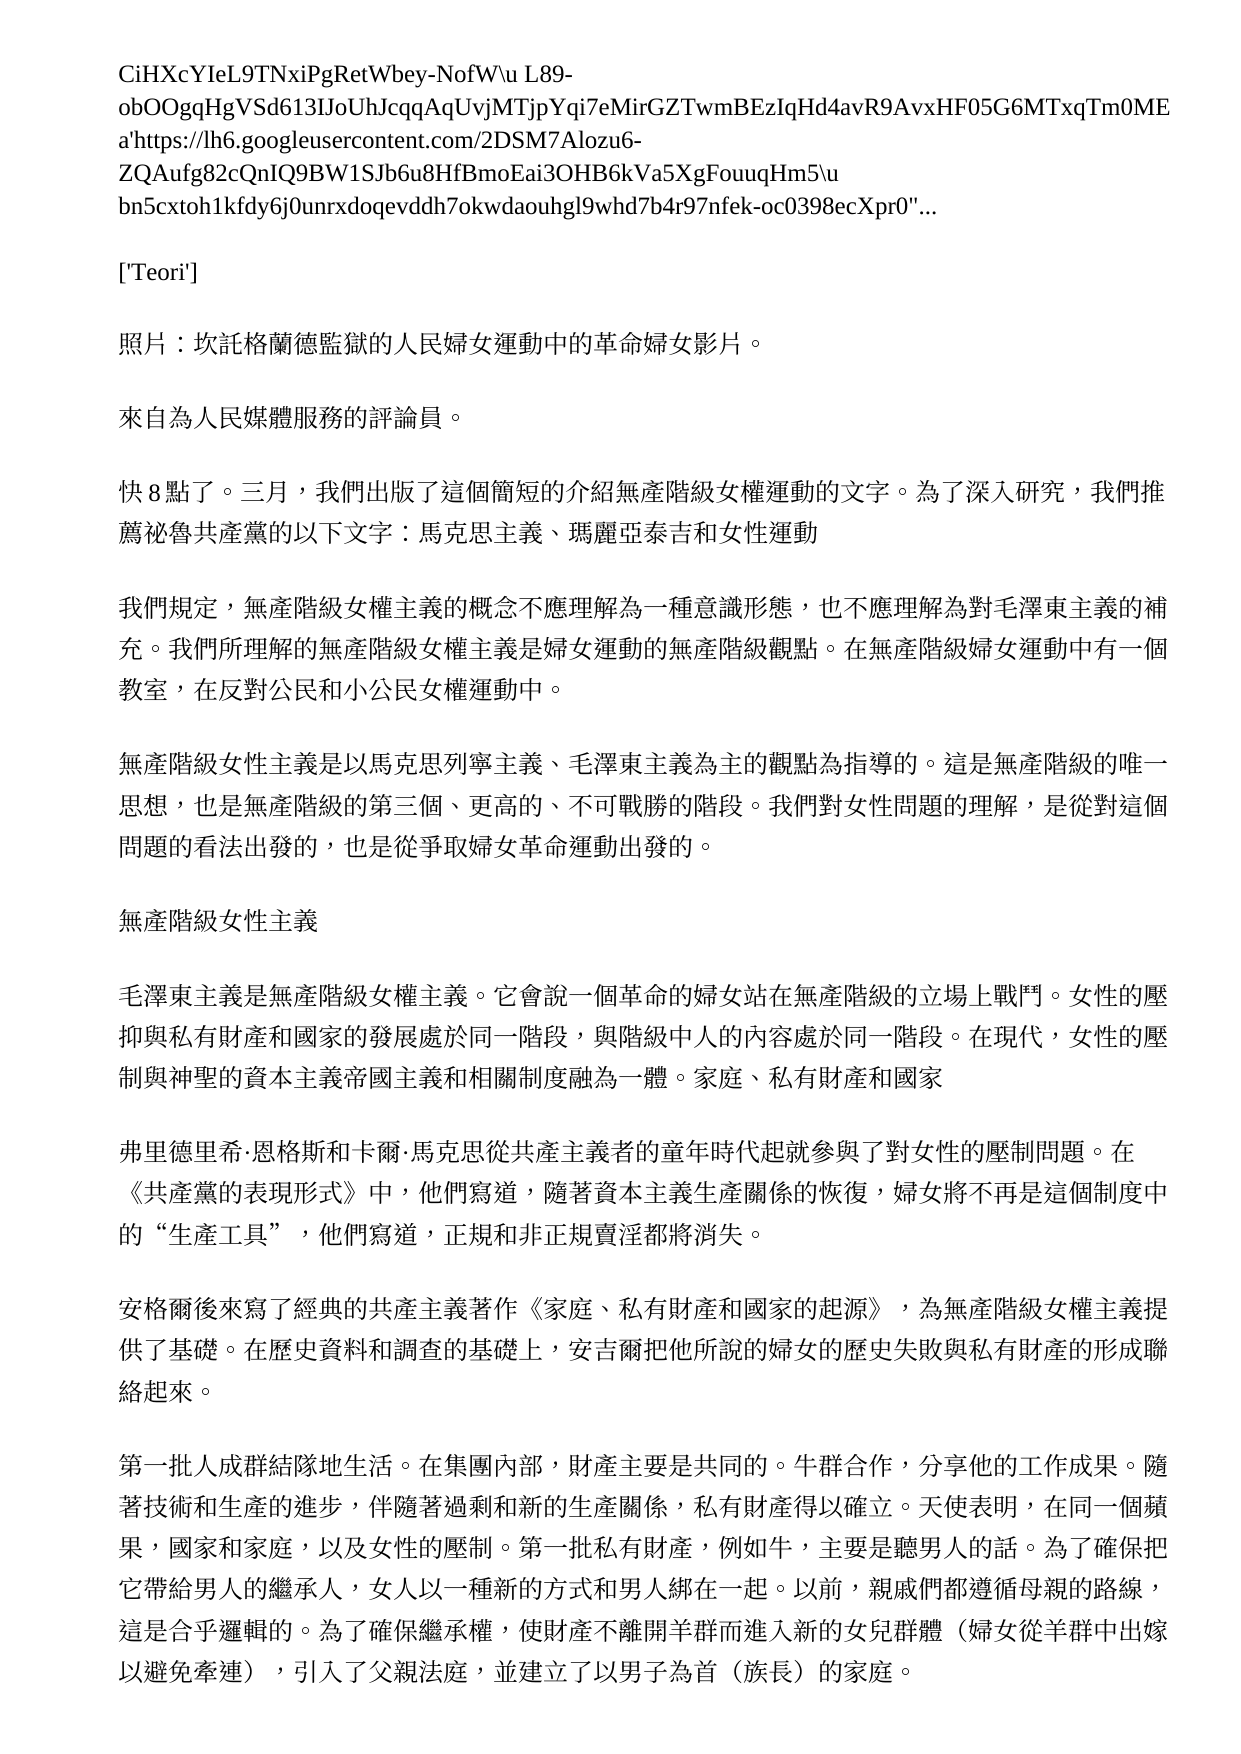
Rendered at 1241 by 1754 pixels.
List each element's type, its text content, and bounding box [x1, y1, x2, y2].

text 2021-03-02T08:52:24+00:00 2021-03-02T08:56:30+00:00 TFM公司 ['https://i2.wp.com/tjen-people.no/wp-content/uploads/2021/03/Canto-Grande.jpg？配合=1160%2C708&ssl=1''https://lh4.googleusercontent.com/K1K6Ja56qll-DpAAtBABqTZnO-2NqkADcNm-mcqcbhmbstuedfsacumr8xlch4hnwe2esvtdp76mwuy662crarbjngzrixwb6wz-WwzU5UQ8ONaeACsYZH\u aq23R9-7hc3u''https://lh4.googleusercontent.com/m2en5Wxh0RLKcYwugLmR\u CiHXcYIeL9TNxiPgRetWbey-NofW\u L89-obOOgqHgVSd613IJoUhJcqqAqUvjMTjpYqi7eMirGZTwmBEzIqHd4avR9AvxHF05G6MTxqTm0MEa'https://lh6.googleusercontent.com/2DSM7Alozu6-ZQAufg82cQnIQ9BW1SJb6u8HfBmoEai3OHB6kVa5XgFouuqHm5\u bn5cxtoh1kfdy6j0unrxdoqevddh7okwdaouhgl9whd7b4r97nfek-oc0398ecXpr0"... ['Teori'] 照片：坎託格蘭德監獄的人民婦女運動中的革命婦女影片。 來自為人民媒體服務的評論員。 快8點了。三月，我們出版了這個簡短的介紹無產階級女權運動的文字。為了深入研究，我們推薦祕魯共產黨的以下文字：馬克思主義、瑪麗亞泰吉和女性運動 我們規定，無產階級女權主義的概念不應理解為一種意識形態，也不應理解為對毛澤東主義的補充。我們所理解的無產階級女權主義是婦女運動的無產階級觀點。在無產階級婦女運動中有一個教室，在反對公民和小公民女權運動中。 無產階級女性主義是以馬克思列寧主義、毛澤東主義為主的觀點為指導的。這是無產階級的唯一思想，也是無產階級的第三個、更高的、不可戰勝的階段。我們對女性問題的理解，是從對這個問題的看法出發的，也是從爭取婦女革命運動出發的。 無產階級女性主義 毛澤東主義是無產階級女權主義。它會說一個革命的婦女站在無產階級的立場上戰鬥。女性的壓抑與私有財產和國家的發展處於同一階段，與階級中人的內容處於同一階段。在現代，女性的壓制與神聖的資本主義帝國主義和相關制度融為一體。家庭、私有財產和國家 弗里德里希·恩格斯和卡爾·馬克思從共產主義者的童年時代起就參與了對女性的壓制問題。在《共產黨的表現形式》中，他們寫道，隨著資本主義生產關係的恢復，婦女將不再是這個制度中的“生產工具”，他們寫道，正規和非正規賣淫都將消失。 安格爾後來寫了經典的共產主義著作《家庭、私有財產和國家的起源》，為無產階級女權主義提供了基礎。在歷史資料和調查的基礎上，安吉爾把他所說的婦女的歷史失敗與私有財產的形成聯絡起來。 第一批人成群結隊地生活。在集團內部，財產主要是共同的。牛群合作，分享他的工作成果。隨著技術和生產的進步，伴隨著過剩和新的生產關係，私有財產得以確立。天使表明，在同一個蘋果，國家和家庭，以及女性的壓制。第一批私有財產，例如牛，主要是聽男人的話。為了確保把它帶給男人的繼承人，女人以一種新的方式和男人綁在一起。以前，親戚們都遵循母親的路線，這是合乎邏輯的。為了確保繼承權，使財產不離開羊群而進入新的女兒群體（婦女從羊群中出嫁以避免牽連），引入了父親法庭，並建立了以男子為首（族長）的家庭。 此後，父權制在不同的社會、文化和不同的經濟制度中發展變化。在每一個階級中，族長的核心已經過去，男子仍然是家庭、經濟和政治的首腦。帝國主義、父權制和對婦女的暴力 在《皇帝的蘋果》中，我們清楚地看到了無產階級和貧窮的農業國家的婦女們是如何舉行巨大的葬禮的。在第三世界，貧窮的婦女作為被壓迫民族的一部分、作為交換階級的一部分和作為婦女的一部分都是壓迫性的。這種壓力有一系列的表現形式，最為荒唐和殘酷的表現形式是對婦女的暴力、性暴力、強姦、嫉妒強姦、賣淫和販運。 這種暴力不是父權制的巧合，而是它存在的預言之一。使用暴力就是使用權力。經濟、社會和政治權力建立在最後時刻的暴力之上。這條規則也適用於族長。婦女運動中的一個階級。 因此，最初的無產階級女性主義是家長與帝國主義資本主義一元化，家長契約本身發生在課堂上。正是由於這種態度，無產階級女性主義的形成，使得人們發現父權制首先被帝王制和課堂制度所打破。首先，共產主義從私有財產和國家中消失了，這就是家庭作為經濟單位和男權對女權競技場的最終功能。 換言之，無產階級女性主義婦女案與無產階級案是聯絡在一起的，因為無產階級是唯一能夠從公民權中奪取權力，一勞永逸地提高公民財產關係和階級的階級。 再者，無產階級的女權主義是建立在人與人之間最重要的區別之上的，在這個體系中，包括女性在內，是階級之間的區別。有公民、小公民和無產階級婦女，三個不同的階級有三個不同的階級。課堂是社會變革的主要動力，因此課堂點是界定一切政治運動的最重要問題。 因此，女權主義、婦女運動及其意識形態，在三個原則上，公民女權主義、小公民女權主義和無產階級女權主義。今天的無產階級女性主義是馬克思主義的。小公民自由主義和激進女權主義似乎是最大的女權主義方向。今天挪威的第一個女權主義組織，奧塔和婦女陣線主要是激進的女權主義。他們傾向於將文化置於經濟之上，缺乏階級觀點，並在所有問題上尋求政府的解決方案。在過去的幾十年裡，小規模的公民自由主義和後現代身份政策變得越來越強大。除其他外，它否認了現代科學的觀點，即客觀真理是存在的，人類能夠找到這一點。後現代哲學認為，語言是在建構現實，即使它是扭曲的。 無產階級女性主義是女性運動中的一個階級。它意味著無產階級和貧窮婦女的立場，特別是在第三世界。無產階級女權主義把婦女同無產階級鬥爭團結起來。這是一場太受歡迎的女性鬥爭，在烏托邦式的社會中，它並沒有孤立於大眾而形成小集體。這是一個女人的鬥爭，主要是針對國家，資本和最被動的，而不是針對所有的男人。這是一個女人的鬥爭，重點是經濟和社會關係，而不是主要是文化或生物。共產黨人對這些問題的認識，是以辯證的材料和科學的方法為基礎的。我們看到一切都在它的關係和完美。我們認為基礎是主要的，過度建設是次要的。無產階級女性主義最核心的問題是維持治安，動員和組織婦女群眾，建立無產階級女性領導。 繼續閱讀 共產主義對家庭、私有財產和馬克思主義國家起源的啟示和婦女解放的馬克思主義，瑪麗亞泰吉和女權運動中的女性主義運動 來自巴西的照片 MFP代表人民婦女運動，是巴西的革命婦女組織。親愛的讀者！ 為人民服務媒體需要你的支援。當然，我們沒有得到任何新聞釋出會，也沒有從富有的資本家那裡得到任何幫助，比如種族主義的“另類媒體”。我們所有的支援都來自我們的讀者和革命運動。我們對此非常感激。沒有你，我們就活不下去了，你可以用你能用的來支援我們，為我們做貢獻。 [“毛主義”，“無產階級女權主義”] [118, 59, 1181, 1689]
